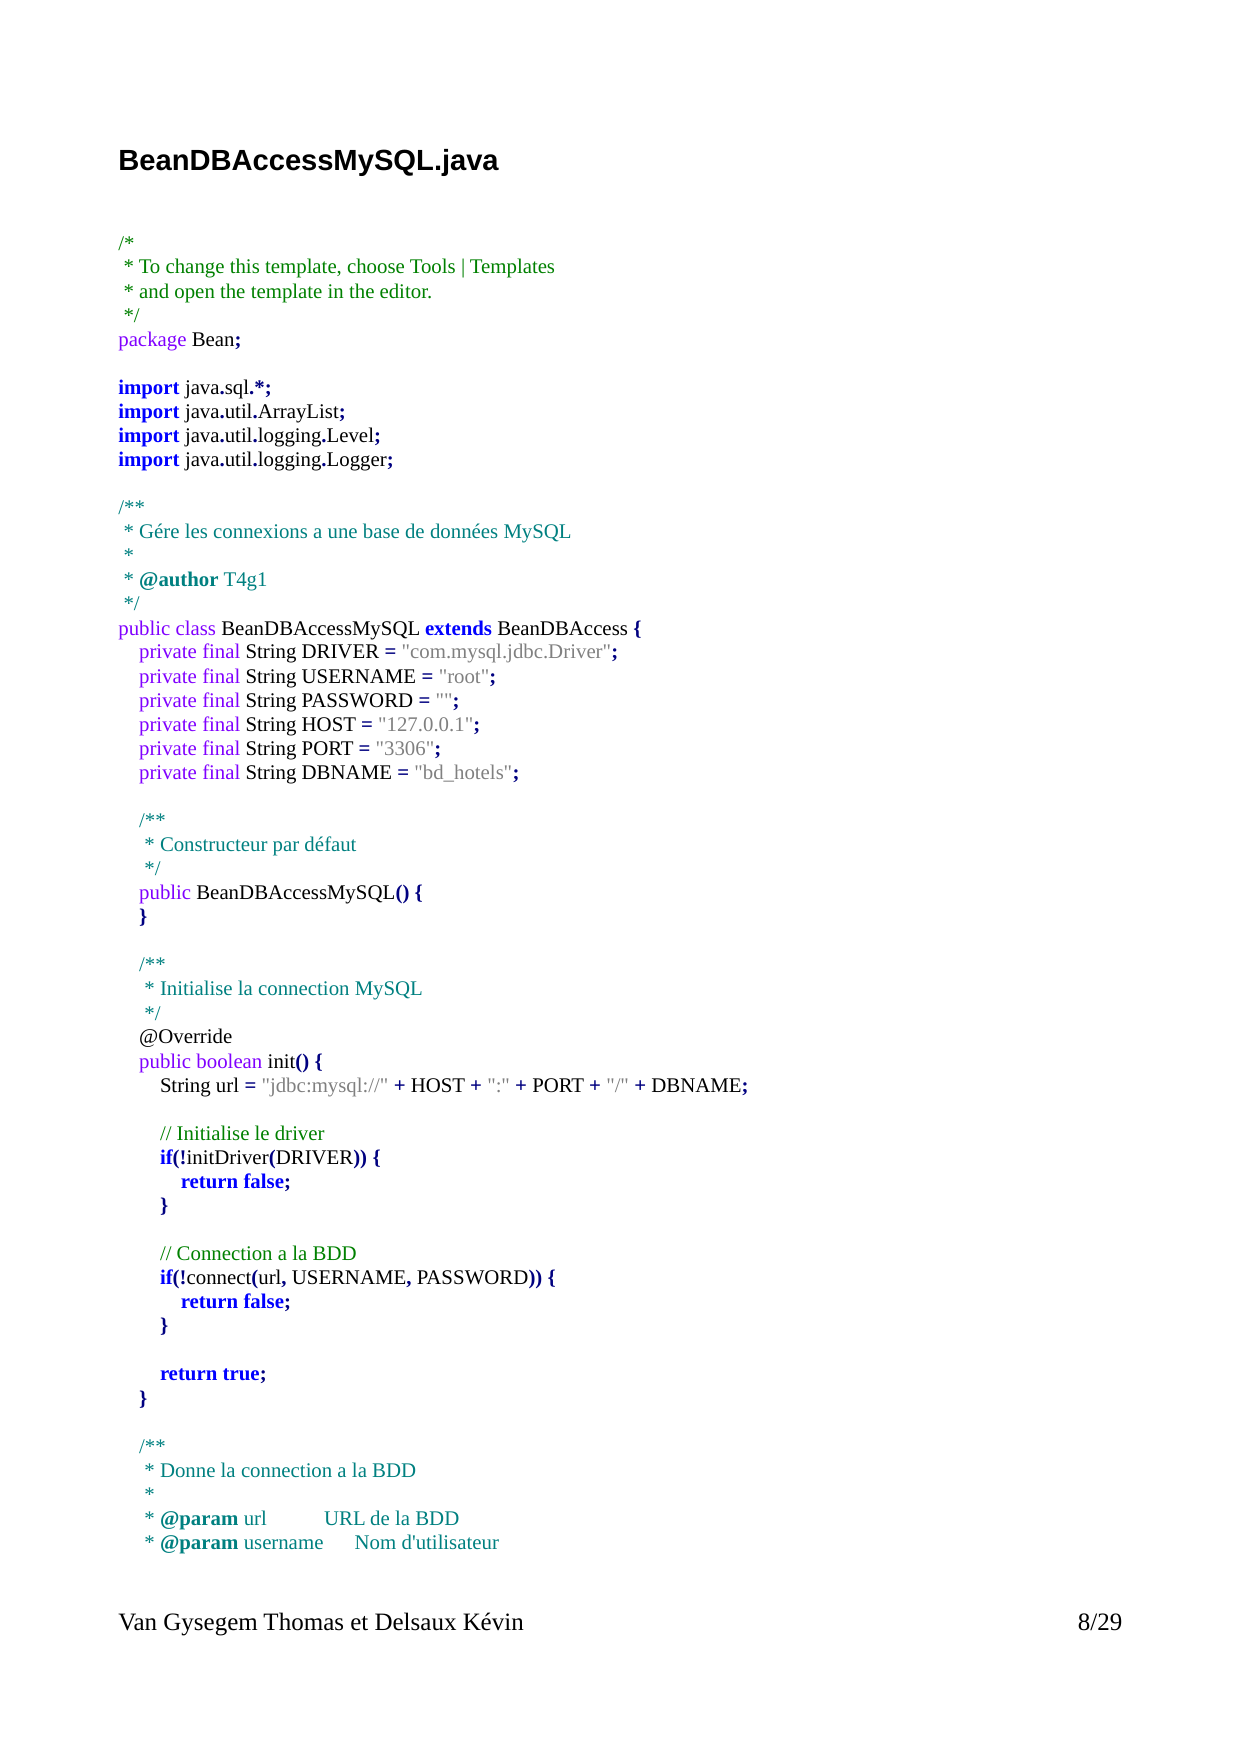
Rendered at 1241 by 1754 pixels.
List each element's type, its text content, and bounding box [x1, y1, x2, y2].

text @Override [118, 1024, 1122, 1048]
text /** [118, 952, 1122, 976]
text private final String DRIVER = "com.mysql.jdbc.Driver"; [118, 639, 1122, 663]
text private final String PASSWORD = ""; [118, 688, 1122, 712]
text */ [118, 303, 1122, 327]
text String url = "jdbc:mysql://" + HOST + ":" + PORT + "/" + DBNAME; [118, 1073, 1122, 1097]
text import java.util.logging.Logger; [118, 447, 1122, 471]
text * Donne la connection a la BDD [118, 1458, 1122, 1482]
text * [118, 543, 1122, 567]
text /* [118, 230, 1122, 254]
text } [118, 904, 1122, 928]
text if(!connect(url, USERNAME, PASSWORD)) { [118, 1265, 1122, 1289]
text * @author T4g1 [118, 567, 1122, 591]
text return false; [118, 1169, 1122, 1193]
text /** [118, 808, 1122, 832]
text * Gére les connexions a une base de données MySQL [118, 519, 1122, 543]
text return true; [118, 1361, 1122, 1385]
text */ [118, 856, 1122, 880]
text // Initialise le driver [118, 1121, 1122, 1145]
text private final String PORT = "3306"; [118, 736, 1122, 760]
text * @param url URL de la BDD [118, 1506, 1122, 1530]
text /** [118, 1433, 1122, 1458]
text } [118, 1313, 1122, 1337]
text public BeanDBAccessMySQL() { [118, 880, 1122, 904]
text * Initialise la connection MySQL [118, 976, 1122, 1000]
text */ [118, 591, 1122, 615]
text import java.sql.*; [118, 375, 1122, 399]
text return false; [118, 1289, 1122, 1313]
subtitle BeanDBAccessMySQL.java [118, 143, 1122, 177]
text private final String HOST = "127.0.0.1"; [118, 712, 1122, 736]
text * @param username Nom d'utilisateur [118, 1530, 1122, 1554]
text public class BeanDBAccessMySQL extends BeanDBAccess { [118, 615, 1122, 639]
text public boolean init() { [118, 1048, 1122, 1073]
text * To change this template, choose Tools | Templates [118, 254, 1122, 278]
text } [118, 1385, 1122, 1409]
text if(!initDriver(DRIVER)) { [118, 1145, 1122, 1169]
text * and open the template in the editor. [118, 278, 1122, 303]
text // Connection a la BDD [118, 1241, 1122, 1265]
text */ [118, 1000, 1122, 1024]
text import java.util.ArrayList; [118, 399, 1122, 423]
text } [118, 1193, 1122, 1217]
text private final String DBNAME = "bd_hotels"; [118, 760, 1122, 784]
text * [118, 1482, 1122, 1506]
text /** [118, 495, 1122, 519]
text package Bean; [118, 327, 1122, 351]
text import java.util.logging.Level; [118, 423, 1122, 447]
text * Constructeur par défaut [118, 832, 1122, 856]
text private final String USERNAME = "root"; [118, 663, 1122, 688]
